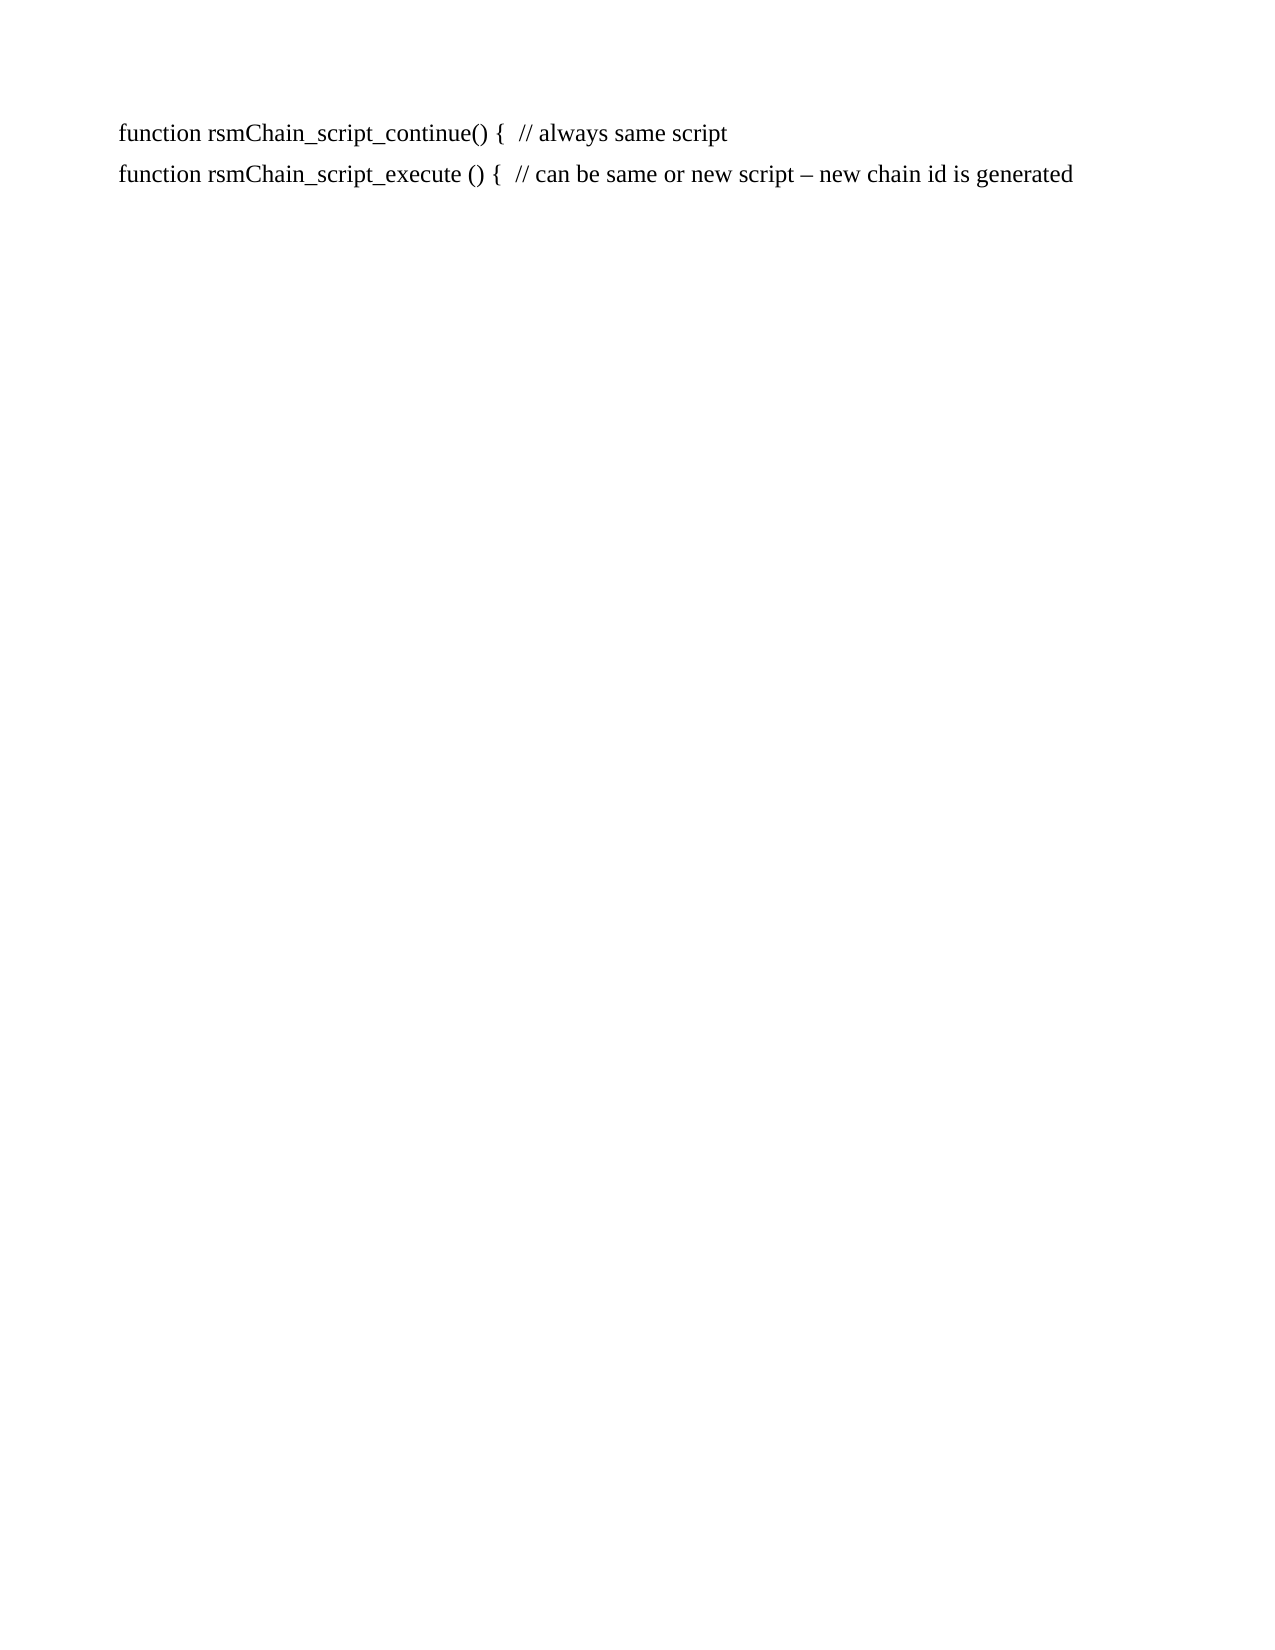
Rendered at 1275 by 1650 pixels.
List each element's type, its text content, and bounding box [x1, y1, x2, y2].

text function rsmChain_script_execute () { // can be same or new script – new chain id is generated [118, 159, 1157, 188]
text function rsmChain_script_continue() { // always same script [118, 118, 1157, 147]
